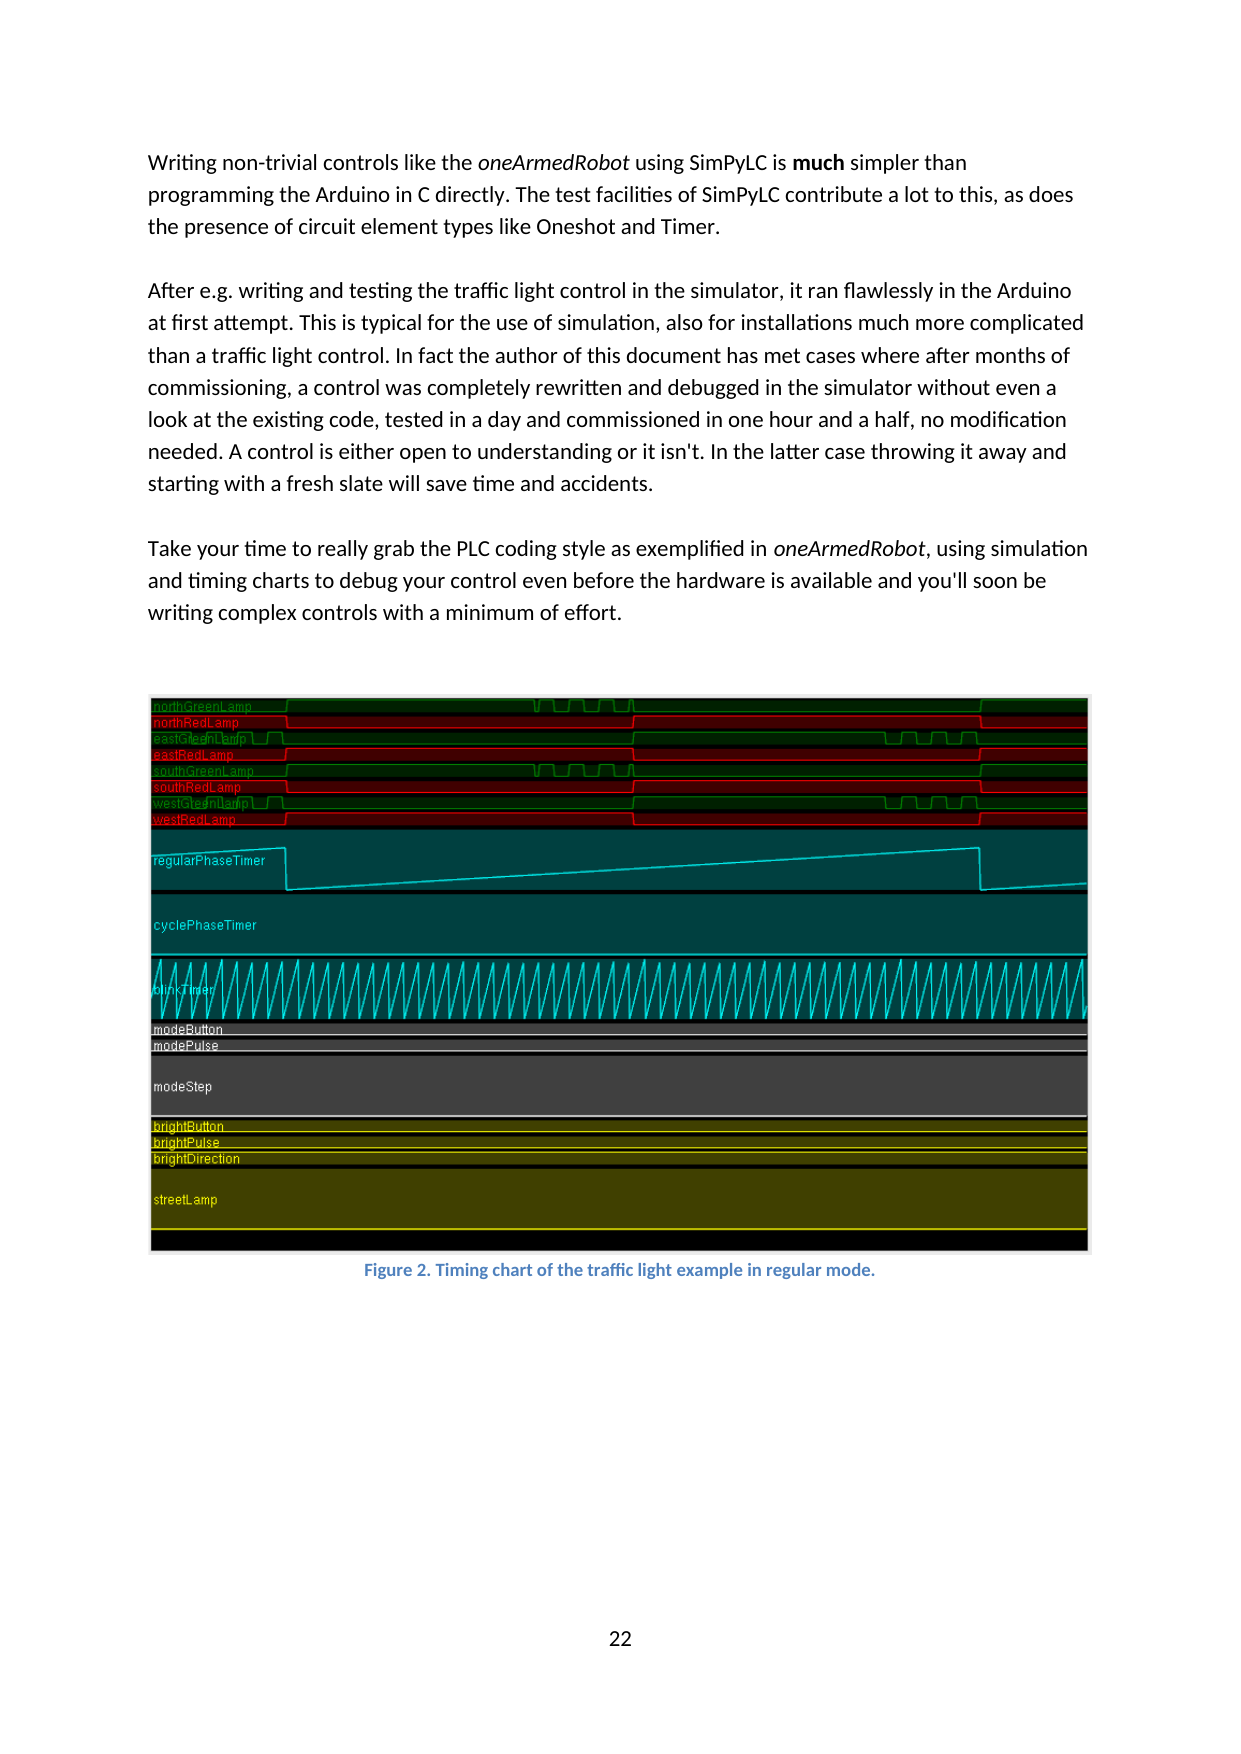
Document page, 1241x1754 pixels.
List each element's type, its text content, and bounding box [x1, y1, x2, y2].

text After e.g. writing and testing the traffic light control in the simulator, it ran flawlessly in the Arduino at first attempt. This is typical for the use of simulation, also for installations much more complicated than a traffic light control. In fact the author of this document has met cases where after months of commissioning, a control was completely rewritten and debugged in the simulator without even a look at the existing code, tested in a day and commissioned in one hour and a half, no modification needed. A control is either open to understanding or it isn't. In the latter case throwing it away and starting with a fresh slate will save time and accidents. [148, 276, 1093, 497]
picture [148, 694, 1092, 1255]
text Writing non-trivial controls like the oneArmedRobot using SimPyLC is much simpler than programming the Arduino in C directly. The test facilities of SimPyLC contribute a lot to this, as does the presence of circuit element types like Oneshot and Timer. [148, 148, 1093, 240]
text Take your time to really grab the PLC coding style as exemplified in oneArmedRobot, using simulation and timing charts to debug your control even before the hardware is available and you'll soon be writing complex controls with a minimum of effort. [148, 534, 1093, 626]
text Figure 2. Timing chart of the traffic light example in regular mode. [148, 1258, 1093, 1281]
